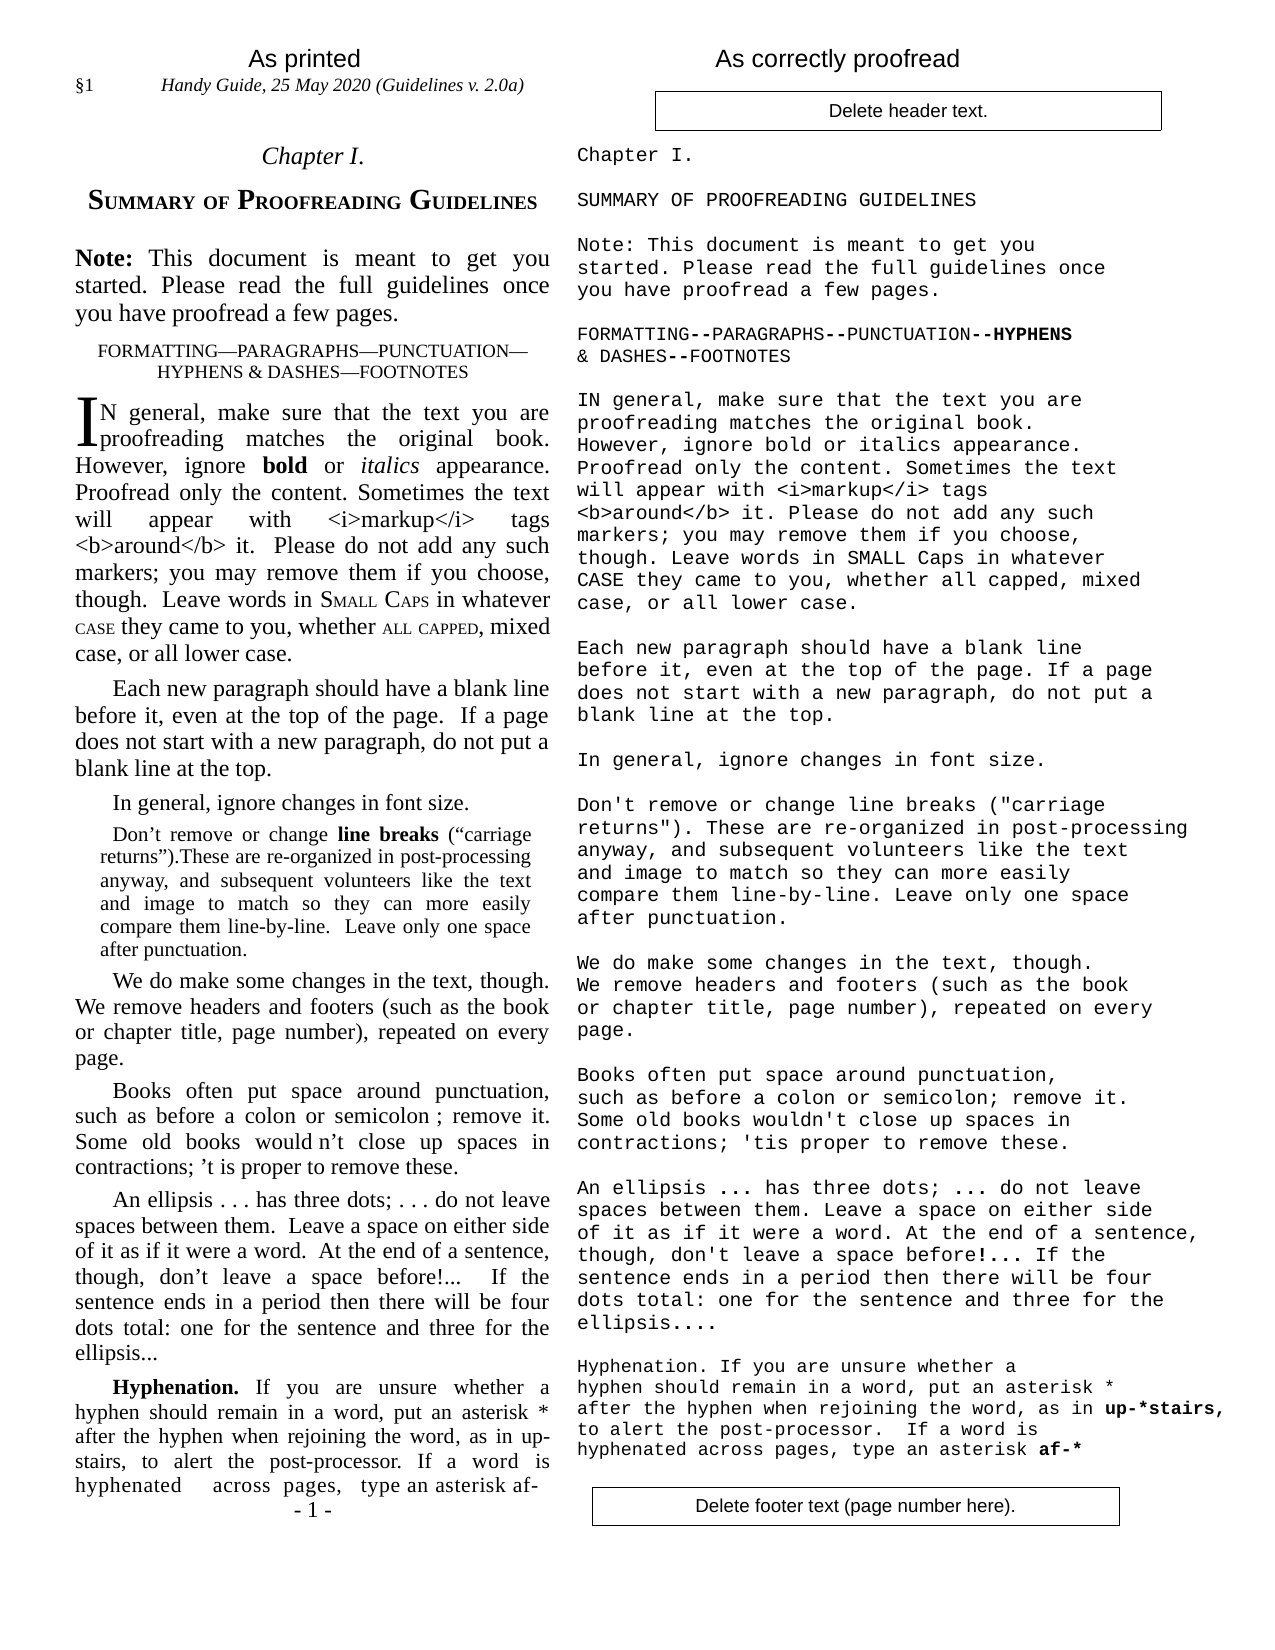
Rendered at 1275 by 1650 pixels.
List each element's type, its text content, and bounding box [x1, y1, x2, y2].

text Chapter I. [577, 145, 1230, 168]
text IN general, make sure that the text you are [577, 390, 1230, 413]
text Delete header text. [672, 100, 1145, 121]
text Hyphenation. If you are unsure whether a hyphen should remain in a word, put an asterisk * after the hyphen when rejoining the word, as in up-stairs, to alert the post-processor. If a word is hyphenated across pages, type an asterisk af- [75, 1373, 550, 1497]
text - 1 - [75, 1497, 550, 1523]
text Each new paragraph should have a blank line before it, even at the top of the page. If a page does not start with a new paragraph, do not put a blank line at the top. [577, 638, 1230, 728]
text We do make some changes in the text, though. We remove headers and footers (such as the book or chapter title, page number), repeated on every page. [75, 968, 550, 1070]
text Hyphenation. If you are unsure whether a hyphen should remain in a word, put an asterisk * after the hyphen when rejoining the word, as in up-*stairs, to alert the post-processor. If a word is [577, 1358, 1230, 1441]
text Note: This document is meant to get you started. Please read the full guidelines once you have proofread a few pages. [577, 235, 1230, 303]
text We do make some changes in the text, though. We remove headers and footers (such as the book or chapter title, page number), repeated on every page. [577, 953, 1230, 1043]
text In general, ignore changes in font size. [577, 750, 1230, 773]
text An ellipsis . . . has three dots; . . . do not leave spaces between them. Leave a space on either side of it as if it were a word. At the end of a sentence, though, don’t leave a space before!... If the sentence ends in a period then there will be four dots total: one for the sentence and three for the ellipsis... [75, 1187, 550, 1366]
text FORMATTING—PARAGRAPHS—PUNCTUATION—HYPHENS & DASHES—Footnotes [75, 341, 550, 382]
text contractions; 'tis proper to remove these. [577, 1133, 1230, 1155]
text Books often put space around punctuation, [577, 1065, 1230, 1088]
text <b>around</b> it. Please do not add any such markers; you may remove them if you choose, though. Leave words in SMALL Caps in whatever CASE they came to you, whether all capped, mixed case, or all lower case. [577, 503, 1230, 615]
text Chapter I. [75, 114, 550, 170]
text §1 Handy Guide, 25 May 2020 (Guidelines v. 2.0a) [75, 75, 550, 96]
text proofreading matches the original book. [577, 413, 1230, 435]
text However, ignore bold or italics appearance. [577, 435, 1230, 458]
text such as before a colon or semicolon; remove it. [577, 1088, 1230, 1110]
text SUMMARY OF PROOFREADING GUIDELINES [577, 190, 1230, 213]
text Note: This document is meant to get you started. Please read the full guidelines once you have proofread a few pages. [75, 216, 550, 327]
text Books often put space around punctuation, such as before a colon or semicolon ; remove it. Some old books would n’t close up spaces in contractions; ’t is proper to remove these. [75, 1078, 550, 1180]
text Summary of Proofreading Guidelines [75, 184, 550, 216]
text IN general, make sure that the text you are proofreading matches the original book. However, ignore bold or italics appearance. Proofread only the content. Sometimes the text will appear with <i>markup</i> tags <b>around</b> it. Please do not add any such markers; you may remove them if you choose, though. Leave words in Small Caps in whatever case they came to you, whether all capped, mixed case, or all lower case. [75, 399, 550, 666]
text hyphenated across pages, type an asterisk af-* [577, 1441, 1230, 1461]
text Proofread only the content. Sometimes the text will appear with <i>markup</i> tags [577, 458, 1230, 503]
text Delete footer text (page number here). [609, 1496, 1102, 1516]
text In general, ignore changes in font size. [75, 789, 550, 815]
text Some old books wouldn't close up spaces in [577, 1110, 1230, 1133]
text FORMATTING--PARAGRAPHS--PUNCTUATION--HYPHENS [577, 325, 1230, 346]
text Don’t remove or change line breaks (“carriage returns”).These are re-organized in post-processing anyway, and subsequent volunteers like the text and image to match so they can more easily compare them line-by-line. Leave only one space after punctuation. [100, 822, 532, 961]
text Each new paragraph should have a blank line before it, even at the top of the page. If a page does not start with a new paragraph, do not put a blank line at the top. [75, 674, 550, 782]
text & DASHES--FOOTNOTES [577, 346, 1230, 368]
text An ellipsis ... has three dots; ... do not leave spaces between them. Leave a space on either side of it as if it were a word. At the end of a sentence, though, don't leave a space before!... If the sentence ends in a period then there will be four dots total: one for the sentence and three for the ellipsis.... [577, 1178, 1230, 1335]
text Don't remove or change line breaks ("carriage returns"). These are re-organized in post-processing anyway, and subsequent volunteers like the text and image to match so they can more easily compare them line-by-line. Leave only one space after punctuation. [577, 795, 1230, 930]
